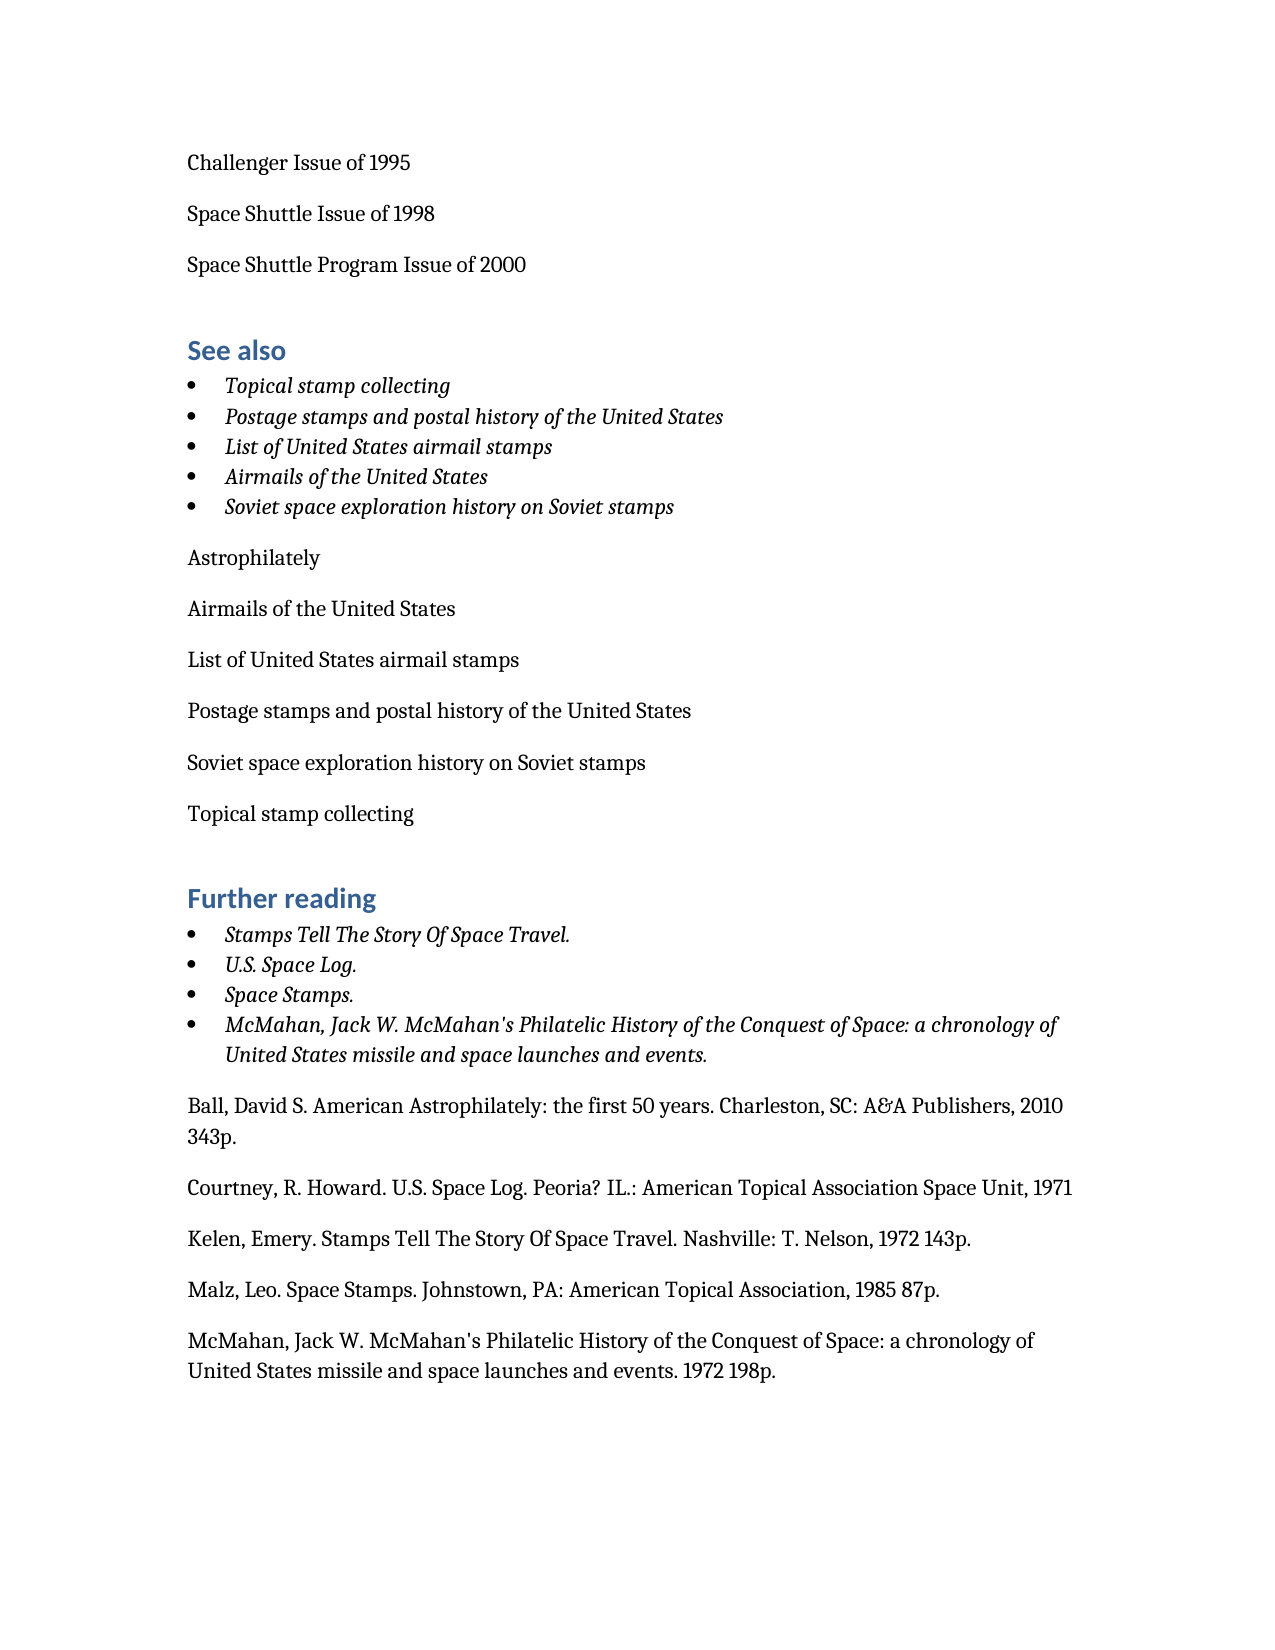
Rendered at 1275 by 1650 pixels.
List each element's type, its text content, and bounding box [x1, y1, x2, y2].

text Malz, Leo. Space Stamps. Johnstown, PA: American Topical Association, 1985 87p. [187, 1277, 1087, 1303]
text Topical stamp collecting [187, 800, 1087, 827]
list List of United States airmail stamps [187, 434, 1087, 460]
text Courtney, R. Howard. U.S. Space Log. Peoria? IL.: American Topical Association Space Unit, 1971 [187, 1174, 1087, 1201]
text List of United States airmail stamps [187, 647, 1087, 673]
list Space Stamps. [187, 982, 1087, 1008]
list U.S. Space Log. [187, 952, 1087, 978]
text Postage stamps and postal history of the United States [187, 698, 1087, 724]
subtitle See also [187, 332, 1087, 368]
text Ball, David S. American Astrophilately: the first 50 years. Charleston, SC: A&A Publishers, 2010 343p. [187, 1093, 1087, 1150]
list Topical stamp collecting [187, 373, 1087, 399]
list Stamps Tell The Story Of Space Travel. [187, 921, 1087, 948]
list McMahan, Jack W. McMahan's Philatelic History of the Conquest of Space: a chronology of United States missile and space launches and events. [187, 1012, 1087, 1069]
list Postage stamps and postal history of the United States [187, 403, 1087, 430]
text Soviet space exploration history on Soviet stamps [187, 749, 1087, 776]
text Astrophilately [187, 545, 1087, 571]
list Airmails of the United States [187, 464, 1087, 490]
subtitle Further reading [187, 881, 1087, 916]
list Soviet space exploration history on Soviet stamps [187, 494, 1087, 520]
text Space Shuttle Issue of 1998 [187, 201, 1087, 227]
text Space Shuttle Program Issue of 2000 [187, 252, 1087, 278]
text Challenger Issue of 1995 [187, 150, 1087, 176]
text Airmails of the United States [187, 596, 1087, 622]
text Kelen, Emery. Stamps Tell The Story Of Space Travel. Nashville: T. Nelson, 1972 143p. [187, 1226, 1087, 1252]
text McMahan, Jack W. McMahan's Philatelic History of the Conquest of Space: a chronology of United States missile and space launches and events. 1972 198p. [187, 1328, 1087, 1384]
